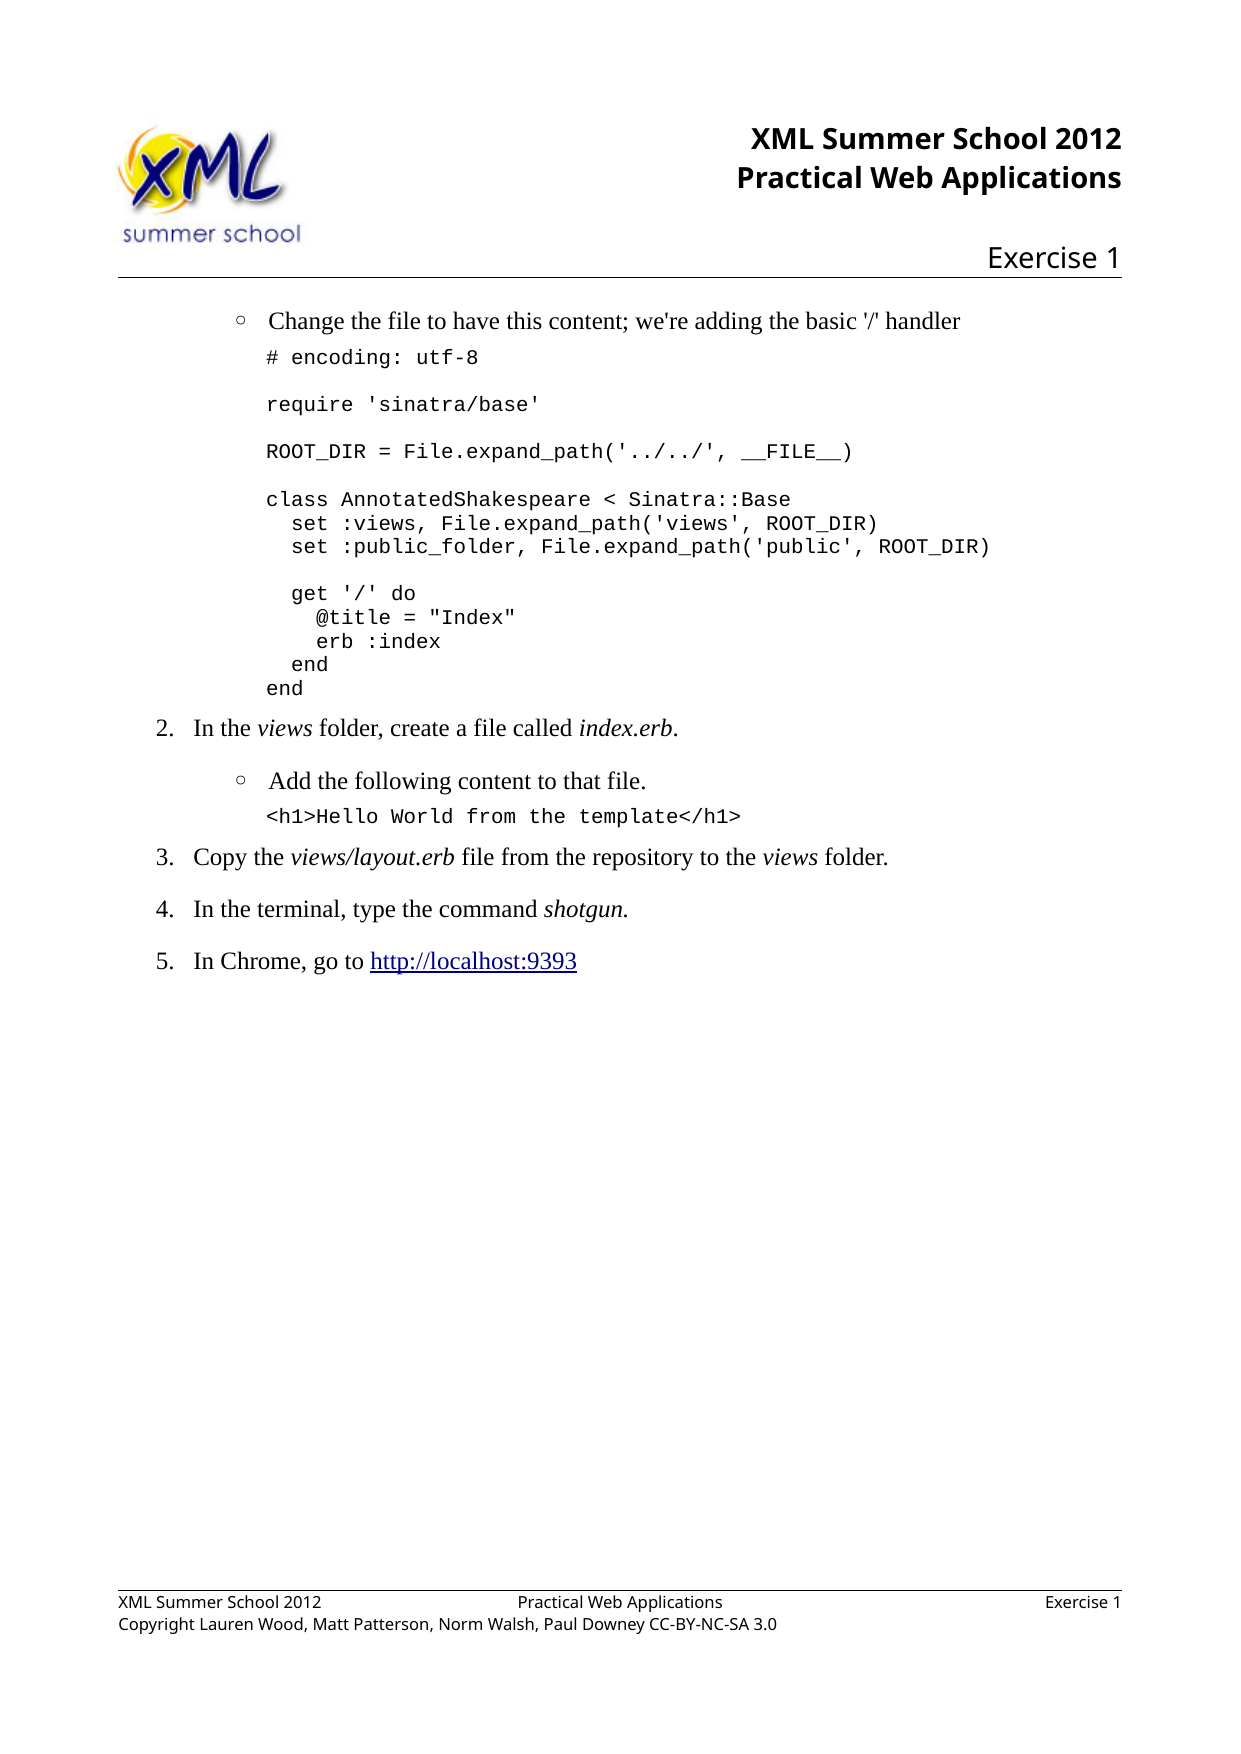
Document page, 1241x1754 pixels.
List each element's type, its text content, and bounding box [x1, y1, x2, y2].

text end [266, 678, 1122, 702]
text @title = "Index" [266, 607, 1122, 631]
text ROOT_DIR = File.expand_path('../../', __FILE__) [266, 442, 1122, 465]
text <h1>Hello World from the template</h1> [266, 806, 1122, 830]
text require 'sinatra/base' [266, 394, 1122, 418]
list Add the following content to that file. [231, 766, 1122, 794]
text class AnnotatedShakespeare < Sinatra::Base [266, 489, 1122, 512]
list In the views folder, create a file called index.erb. [156, 713, 1122, 742]
text end [266, 654, 1122, 678]
list Change the file to have this content; we're adding the basic '/' handler [231, 306, 1122, 335]
list Copy the views/layout.erb file from the repository to the views folder. [156, 842, 1122, 870]
text set :public_folder, File.expand_path('public', ROOT_DIR) [266, 536, 1122, 560]
text erb :index [266, 631, 1122, 654]
text set :views, File.expand_path('views', ROOT_DIR) [266, 512, 1122, 536]
text get '/' do [266, 583, 1122, 607]
text # encoding: utf-8 [266, 347, 1122, 371]
picture [113, 118, 316, 251]
list In Chrome, go to http://localhost:9393 [156, 946, 1122, 975]
list In the terminal, type the command shotgun. [156, 894, 1122, 923]
